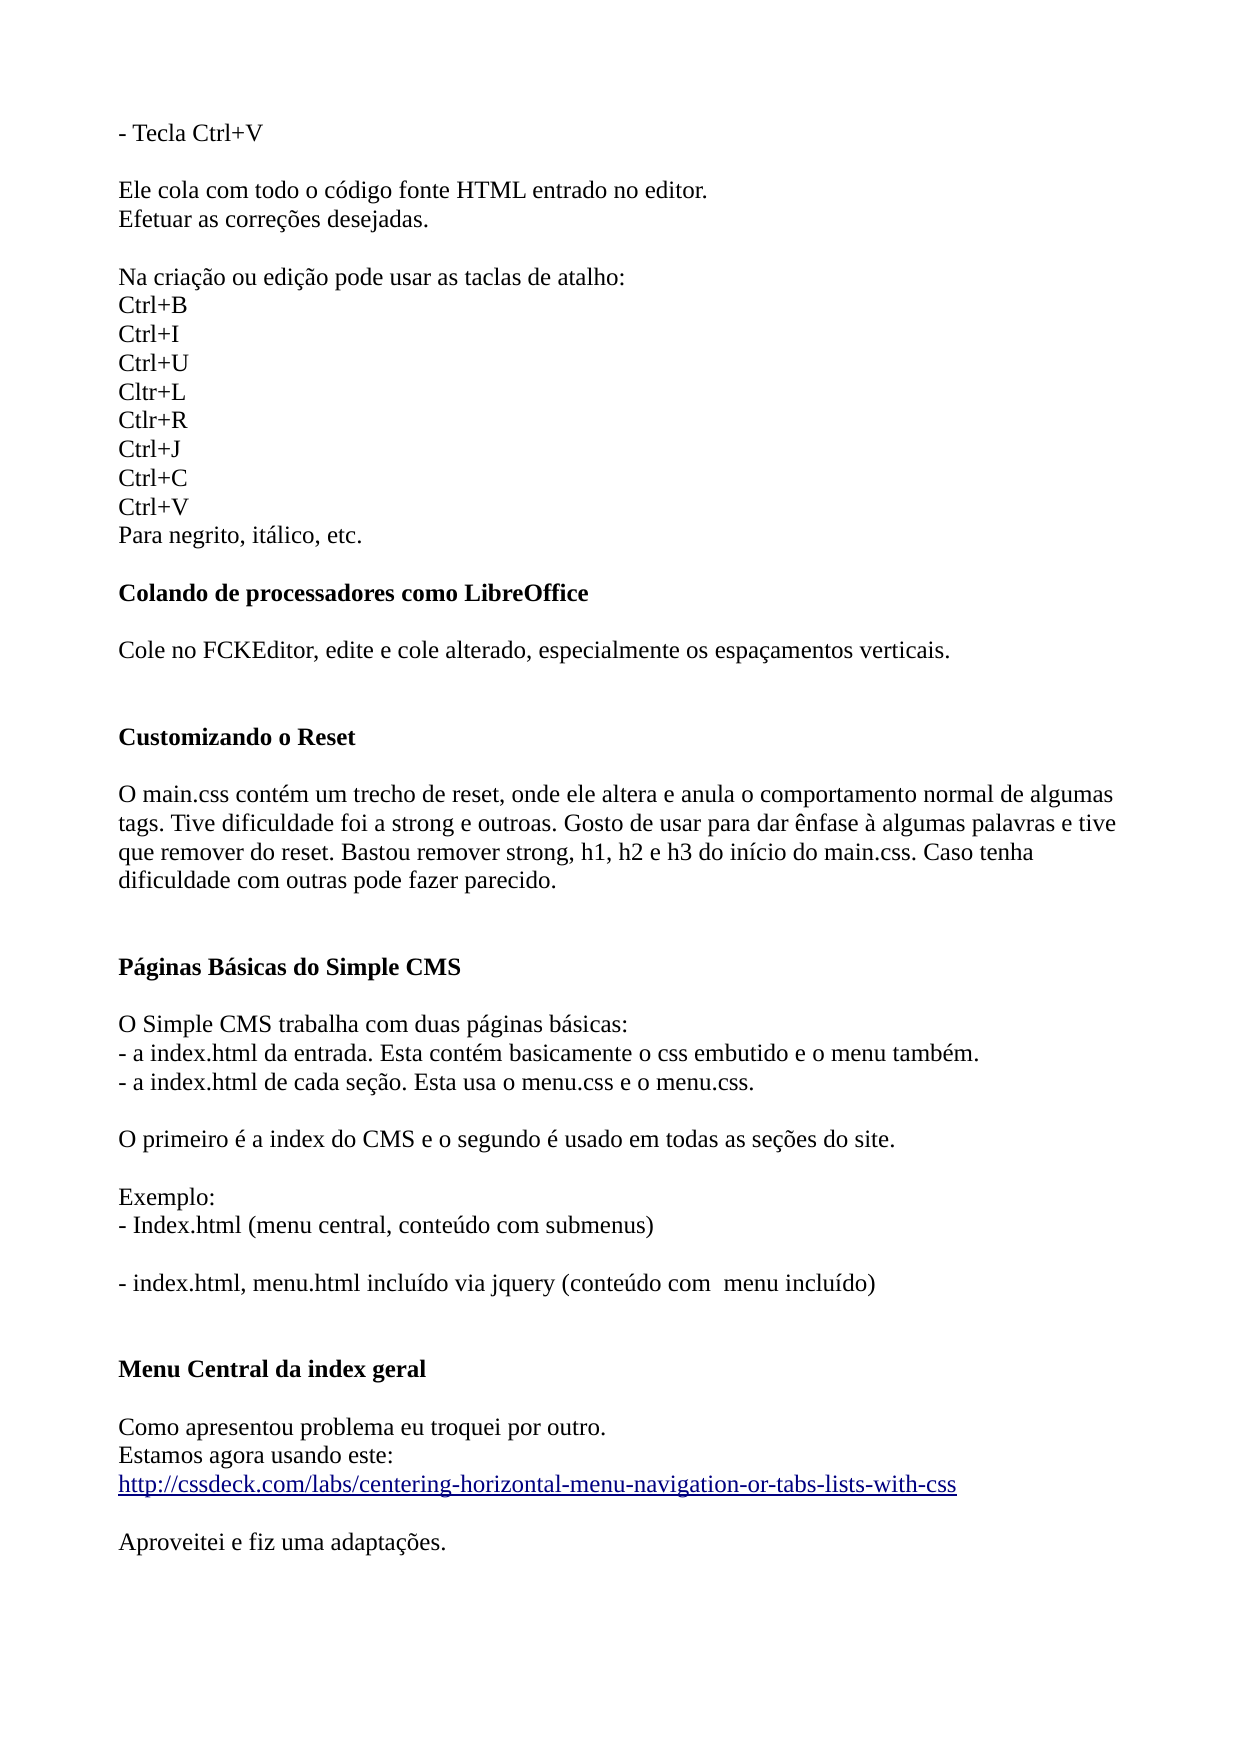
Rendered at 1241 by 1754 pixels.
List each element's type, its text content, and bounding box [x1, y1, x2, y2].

text Cltr+L [118, 377, 1122, 406]
text Ctrl+B [118, 291, 1122, 319]
text Ele cola com todo o código fonte HTML entrado no editor. [118, 176, 1122, 204]
text - Tecla Ctrl+V [118, 118, 1122, 147]
text Colando de processadores como LibreOffice [118, 578, 1122, 607]
text Ctrl+U [118, 348, 1122, 377]
text Ctrl+J [118, 434, 1122, 463]
text Ctlr+R [118, 406, 1122, 434]
text - index.html, menu.html incluído via jquery (conteúdo com menu incluído) [118, 1268, 1122, 1297]
text Ctrl+I [118, 319, 1122, 348]
text Estamos agora usando este: [118, 1441, 1122, 1469]
text Customizando o Reset [118, 722, 1122, 751]
text Páginas Básicas do Simple CMS [118, 952, 1122, 981]
text Aproveitei e fiz uma adaptações. [118, 1527, 1122, 1556]
text Menu Central da index geral [118, 1354, 1122, 1383]
text Cole no FCKEditor, edite e cole alterado, especialmente os espaçamentos verticais. [118, 636, 1122, 664]
text O primeiro é a index do CMS e o segundo é usado em todas as seções do site. [118, 1124, 1122, 1153]
text Exemplo: [118, 1182, 1122, 1211]
text Ctrl+C [118, 463, 1122, 492]
text - Index.html (menu central, conteúdo com submenus) [118, 1211, 1122, 1239]
text Para negrito, itálico, etc. [118, 521, 1122, 549]
text O main.css contém um trecho de reset, onde ele altera e anula o comportamento normal de algumas tags. Tive dificuldade foi a strong e outroas. Gosto de usar para dar ênfase à algumas palavras e tive que remover do reset. Bastou remover strong, h1, h2 e h3 do início do main.css. Caso tenha dificuldade com outras pode fazer parecido. [118, 779, 1122, 894]
text Na criação ou edição pode usar as taclas de atalho: [118, 262, 1122, 291]
text - a index.html de cada seção. Esta usa o menu.css e o menu.css. [118, 1067, 1122, 1096]
text Como apresentou problema eu troquei por outro. [118, 1412, 1122, 1441]
text Efetuar as correções desejadas. [118, 204, 1122, 233]
text http://cssdeck.com/labs/centering-horizontal-menu-navigation-or-tabs-lists-with-css [118, 1469, 1122, 1498]
text O Simple CMS trabalha com duas páginas básicas: [118, 1009, 1122, 1038]
text - a index.html da entrada. Esta contém basicamente o css embutido e o menu também. [118, 1038, 1122, 1067]
text Ctrl+V [118, 492, 1122, 521]
